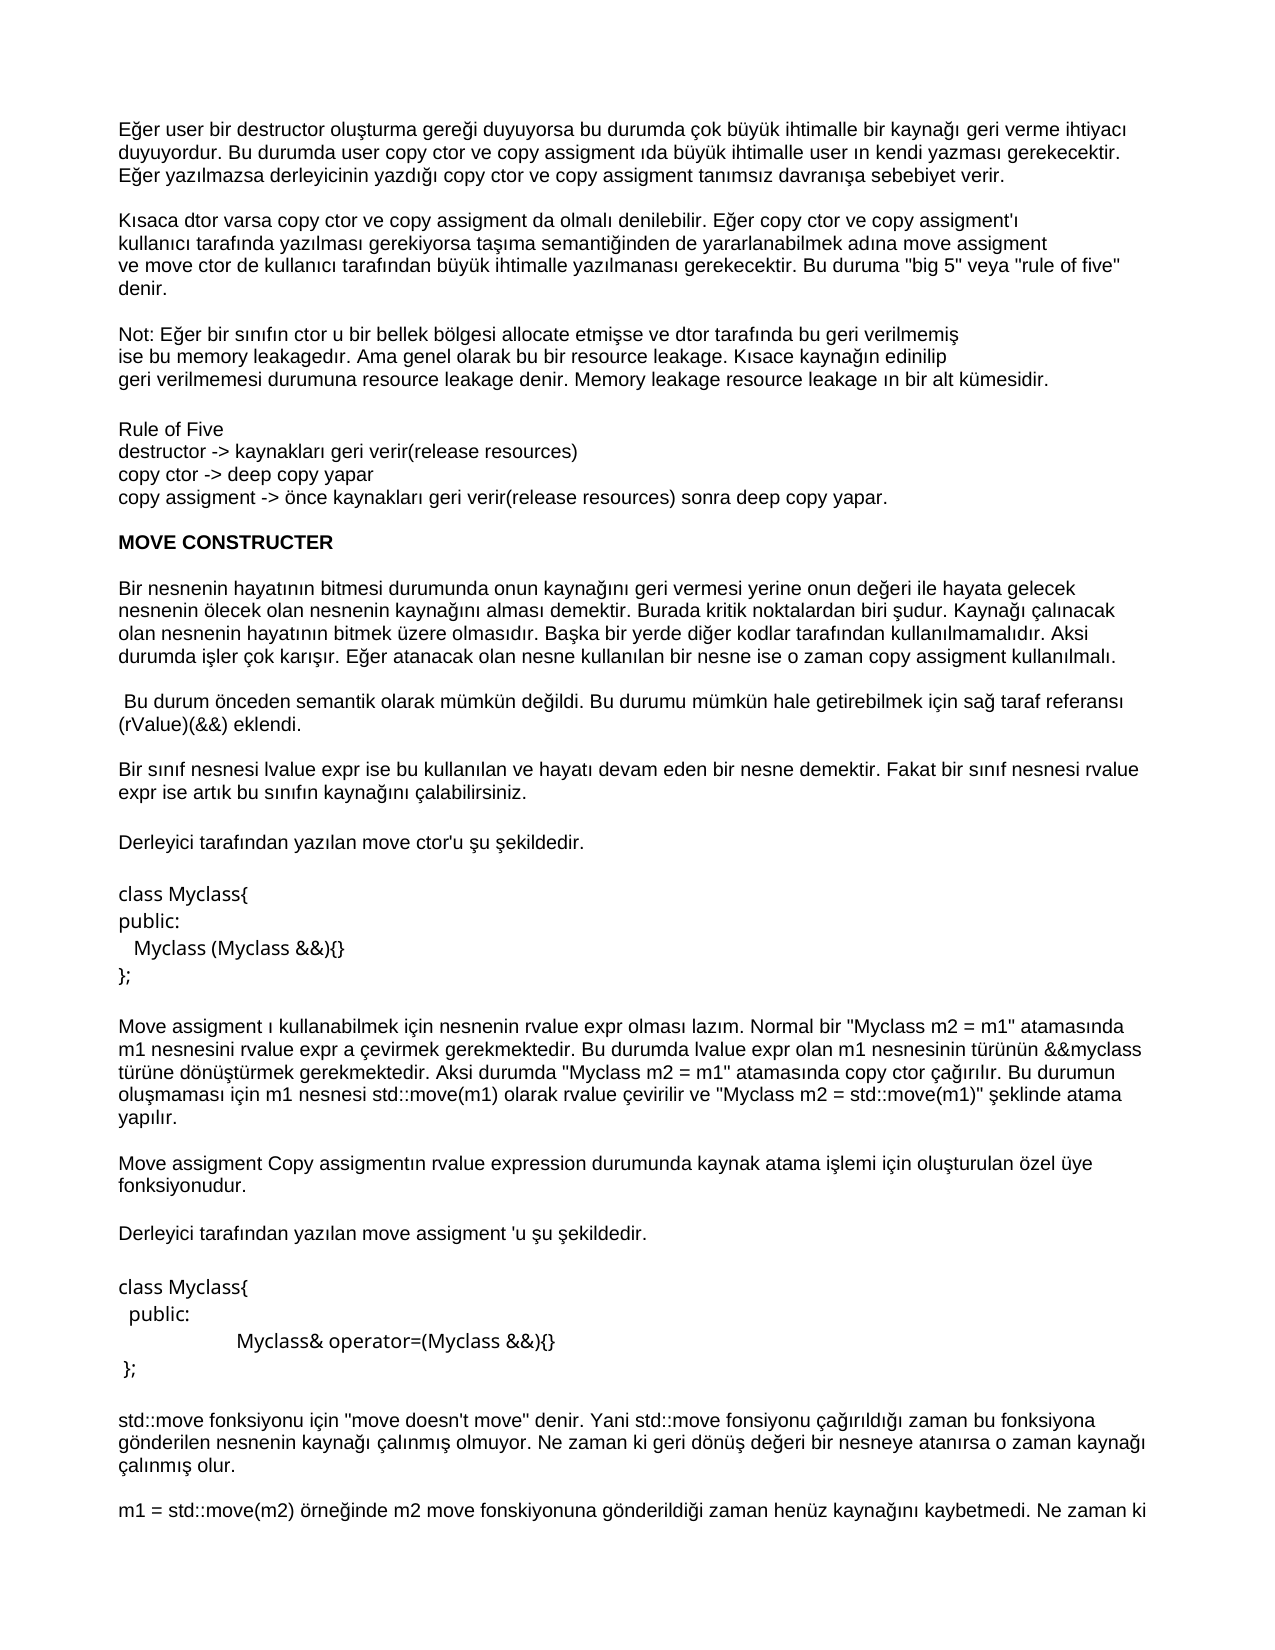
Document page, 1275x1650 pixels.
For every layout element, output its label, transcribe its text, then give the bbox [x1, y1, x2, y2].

text destructor -> kaynakları geri verir(release resources) [118, 440, 1157, 463]
text Move assigment ı kullanabilmek için nesnenin rvalue expr olması lazım. Normal bir "Myclass m2 = m1" atamasında m1 nesnesini rvalue expr a çevirmek gerekmektedir. Bu durumda lvalue expr olan m1 nesnesinin türünün &&myclass türüne dönüştürmek gerekmektedir. Aksi durumda "Myclass m2 = m1" atamasında copy ctor çağırılır. Bu durumun oluşmaması için m1 nesnesi std::move(m1) olarak rvalue çevirilir ve "Myclass m2 = std::move(m1)" şeklinde atama yapılır. [118, 1015, 1157, 1129]
text Derleyici tarafından yazılan move assigment 'u şu şekildedir. [118, 1219, 1157, 1247]
text Move assigment Copy assigmentın rvalue expression durumunda kaynak atama işlemi için oluşturulan özel üye fonksiyonudur. [118, 1151, 1157, 1197]
text }; [118, 1354, 1157, 1381]
text copy assigment -> önce kaynakları geri verir(release resources) sonra deep copy yapar. [118, 486, 1157, 508]
text Derleyici tarafından yazılan move ctor'u şu şekildedir. [118, 831, 1157, 853]
text public: [118, 1301, 1157, 1327]
text class Myclass{ [118, 880, 1157, 907]
text m1 = std::move(m2) örneğinde m2 move fonskiyonuna gönderildiği zaman henüz kaynağını kaybetmedi. Ne zaman ki [118, 1499, 1157, 1522]
text Myclass (Myclass &&){} [118, 934, 1157, 961]
text ve move ctor de kullanıcı tarafından büyük ihtimalle yazılmanası gerekecektir. Bu duruma "big 5" veya "rule of five" denir. [118, 254, 1157, 300]
text public: [118, 907, 1157, 934]
text std::move fonksiyonu için "move doesn't move" denir. Yani std::move fonsiyonu çağırıldığı zaman bu fonksiyona gönderilen nesnenin kaynağı çalınmış olmuyor. Ne zaman ki geri dönüş değeri bir nesneye atanırsa o zaman kaynağı çalınmış olur. [118, 1408, 1157, 1477]
text MOVE CONSTRUCTER [118, 531, 1157, 554]
text class Myclass{ [118, 1273, 1157, 1301]
text Not: Eğer bir sınıfın ctor u bir bellek bölgesi allocate etmişse ve dtor tarafında bu geri verilmemiş [118, 322, 1157, 345]
text ise bu memory leakagedır. Ama genel olarak bu bir resource leakage. Kısace kaynağın edinilip [118, 345, 1157, 368]
text Bir sınıf nesnesi lvalue expr ise bu kullanılan ve hayatı devam eden bir nesne demektir. Fakat bir sınıf nesnesi rvalue expr ise artık bu sınıfın kaynağını çalabilirsiniz. [118, 758, 1157, 804]
text Bir nesnenin hayatının bitmesi durumunda onun kaynağını geri vermesi yerine onun değeri ile hayata gelecek nesnenin ölecek olan nesnenin kaynağını alması demektir. Burada kritik noktalardan biri şudur. Kaynağı çalınacak olan nesnenin hayatının bitmek üzere olmasıdır. Başka bir yerde diğer kodlar tarafından kullanılmamalıdır. Aksi durumda işler çok karışır. Eğer atanacak olan nesne kullanılan bir nesne ise o zaman copy assigment kullanılmalı. [118, 577, 1157, 667]
text Eğer user bir destructor oluşturma gereği duyuyorsa bu durumda çok büyük ihtimalle bir kaynağı geri verme ihtiyacı duyuyordur. Bu durumda user copy ctor ve copy assigment ıda büyük ihtimalle user ın kendi yazması gerekecektir. Eğer yazılmazsa derleyicinin yazdığı copy ctor ve copy assigment tanımsız davranışa sebebiyet verir. [118, 118, 1157, 186]
text }; [118, 961, 1157, 988]
text kullanıcı tarafında yazılması gerekiyorsa taşıma semantiğinden de yararlanabilmek adına move assigment [118, 232, 1157, 254]
text Bu durum önceden semantik olarak mümkün değildi. Bu durumu mümkün hale getirebilmek için sağ taraf referansı (rValue)(&&) eklendi. [118, 690, 1157, 736]
text Kısaca dtor varsa copy ctor ve copy assigment da olmalı denilebilir. Eğer copy ctor ve copy assigment'ı [118, 209, 1157, 232]
text Rule of Five [118, 418, 1157, 440]
text geri verilmemesi durumuna resource leakage denir. Memory leakage resource leakage ın bir alt kümesidir. [118, 368, 1157, 391]
text Myclass& operator=(Myclass &&){} [118, 1327, 1157, 1354]
text copy ctor -> deep copy yapar [118, 463, 1157, 486]
